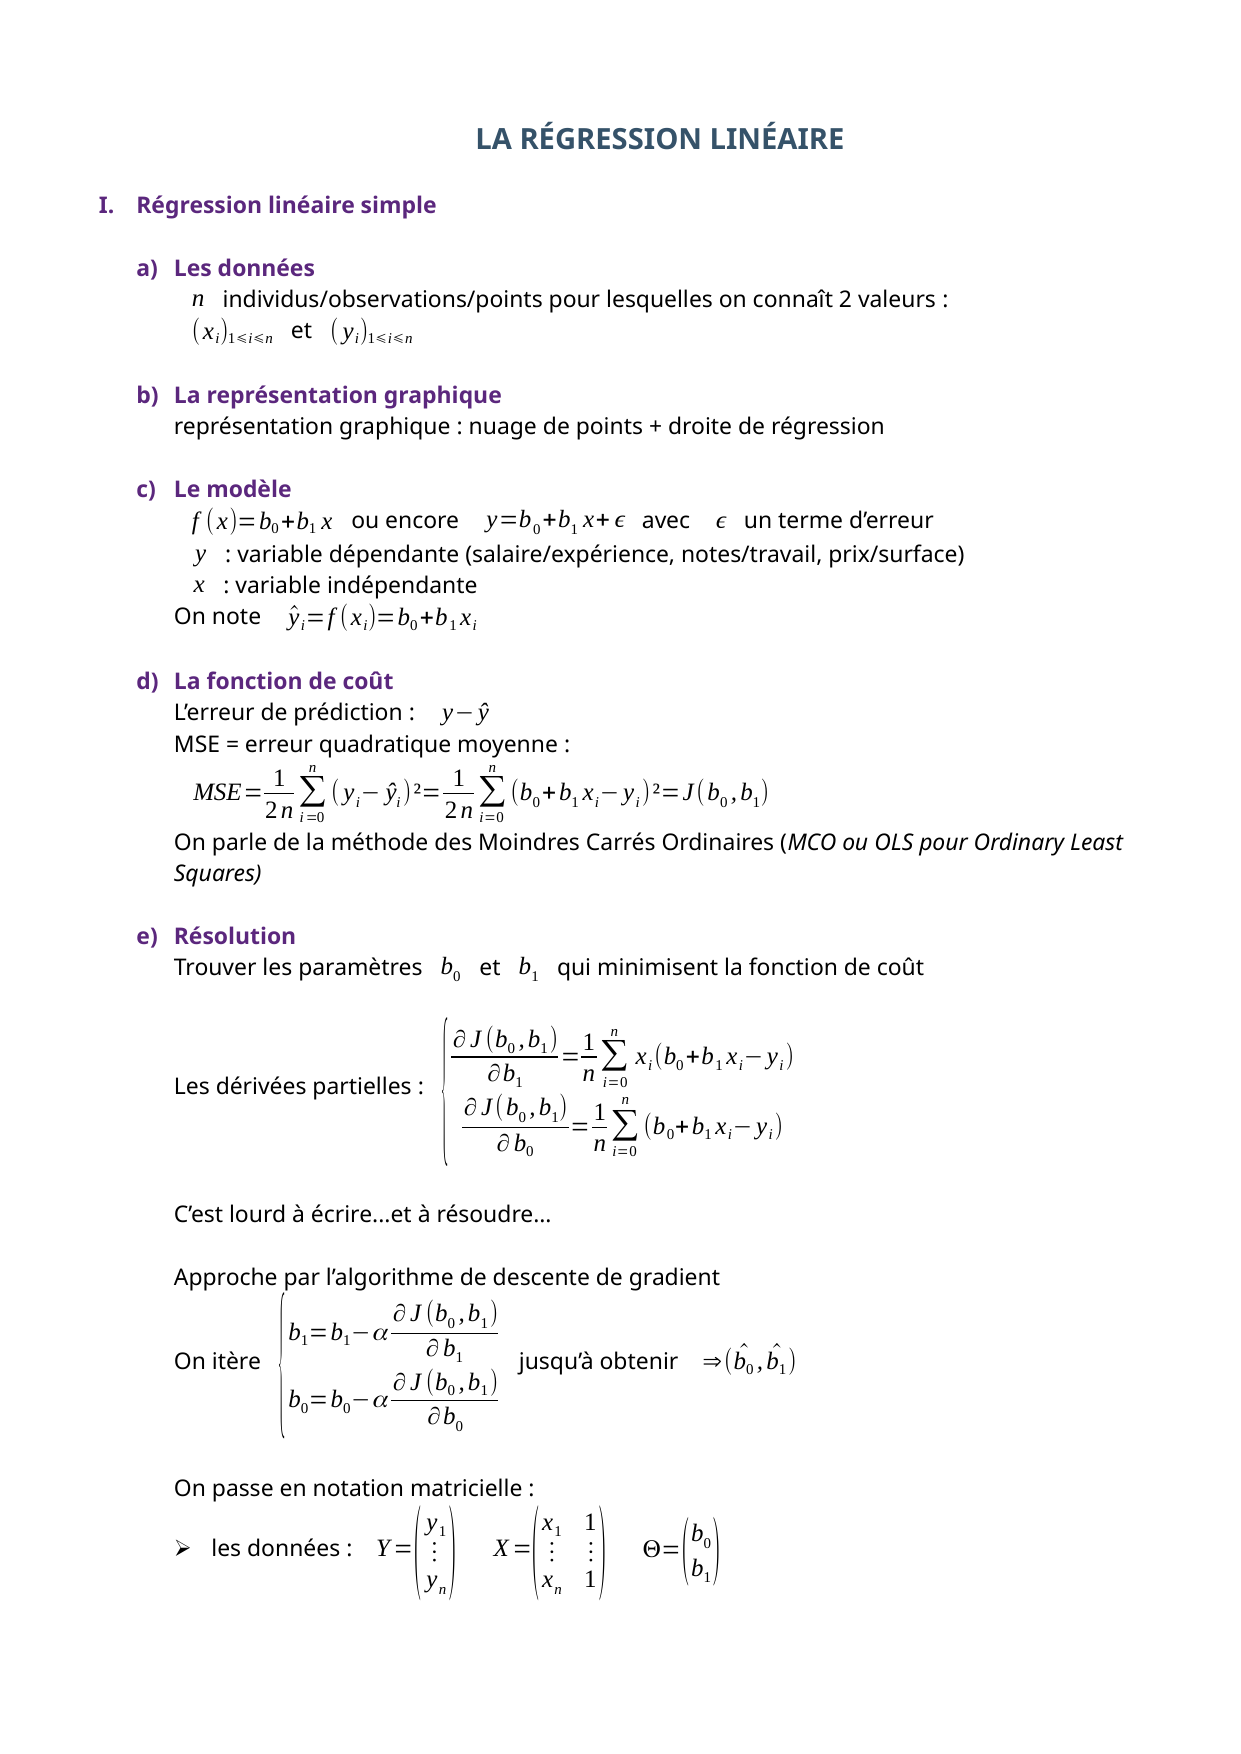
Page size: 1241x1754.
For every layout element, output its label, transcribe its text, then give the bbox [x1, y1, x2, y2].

list Résolution [136, 920, 1184, 951]
list La représentation graphique [136, 379, 1184, 410]
list : variable dépendante (salaire/expérience, notes/travail, prix/surface) [136, 538, 1184, 569]
list ou encore avec un terme d’erreur [136, 504, 1184, 538]
list C’est lourd à écrire...et à résoudre… [136, 1198, 1184, 1229]
list On parle de la méthode des Moindres Carrés Ordinaires (MCO ou OLS pour Ordinary Least Squares) [136, 826, 1184, 888]
list On note [136, 600, 1184, 634]
list : variable indépendante [136, 569, 1184, 600]
list Les dérivées partielles : [136, 1016, 1184, 1167]
list Approche par l’algorithme de descente de gradient [136, 1261, 1184, 1292]
list Trouver les paramètresetqui minimisent la fonction de coût [136, 951, 1184, 984]
list représentation graphique : nuage de points + droite de régression [136, 410, 1184, 441]
list Régression linéaire simple [99, 189, 1184, 220]
list MSE = erreur quadratique moyenne : [136, 727, 1184, 826]
list les données : [174, 1503, 1184, 1601]
list individus/observations/points pour lesquelles on connaît 2 valeurs : [136, 283, 1184, 314]
list On itèrejusqu’à obtenir [136, 1292, 1184, 1441]
list On passe en notation matricielle : [136, 1472, 1184, 1503]
list L’erreur de prédiction : [136, 696, 1184, 727]
list LA RÉGRESSION LINÉAIRE [99, 118, 1184, 158]
list Les données [136, 252, 1184, 283]
list et [136, 314, 1184, 348]
list Le modèle [136, 473, 1184, 504]
list La fonction de coût [136, 665, 1184, 696]
